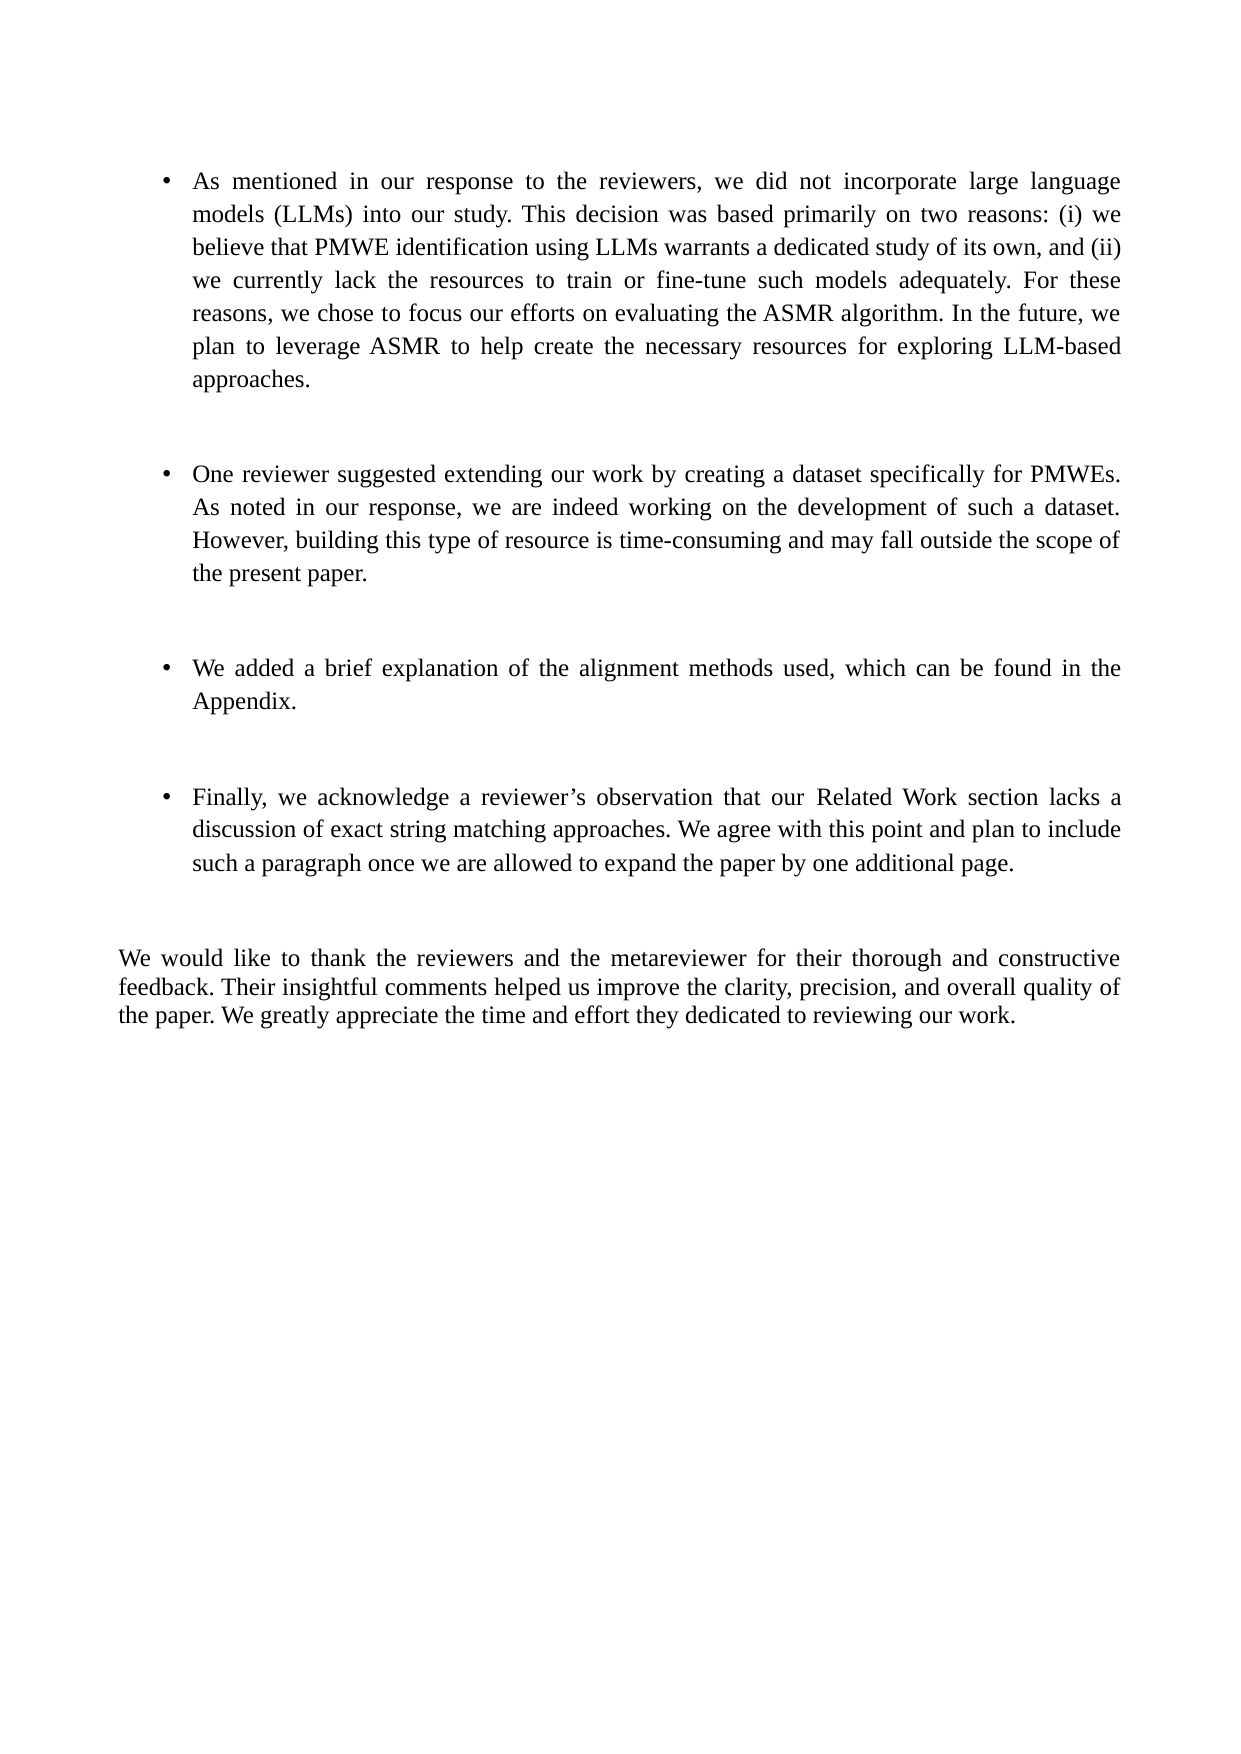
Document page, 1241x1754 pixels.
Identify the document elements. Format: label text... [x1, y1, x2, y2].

list We added a brief explanation of the alignment methods used, which can be found in the Appendix. [162, 653, 1122, 715]
list As mentioned in our response to the reviewers, we did not incorporate large language models (LLMs) into our study. This decision was based primarily on two reasons: (i) we believe that PMWE identification using LLMs warrants a dedicated study of its own, and (ii) we currently lack the resources to train or fine-tune such models adequately. For these reasons, we chose to focus our efforts on evaluating the ASMR algorithm. In the future, we plan to leverage ASMR to help create the necessary resources for exploring LLM-based approaches. [162, 166, 1122, 393]
list One reviewer suggested extending our work by creating a dataset specifically for PMWEs. As noted in our response, we are indeed working on the development of such a dataset. However, building this type of resource is time-consuming and may fall outside the scope of the present paper. [162, 459, 1122, 587]
list Finally, we acknowledge a reviewer’s observation that our Related Work section lacks a discussion of exact string matching approaches. We agree with this point and plan to include such a paragraph once we are allowed to expand the paper by one additional page. [162, 782, 1122, 876]
text We would like to thank the reviewers and the metareviewer for their thorough and constructive feedback. Their insightful comments helped us improve the clarity, precision, and overall quality of the paper. We greatly appreciate the time and effort they dedicated to reviewing our work. [118, 943, 1122, 1029]
